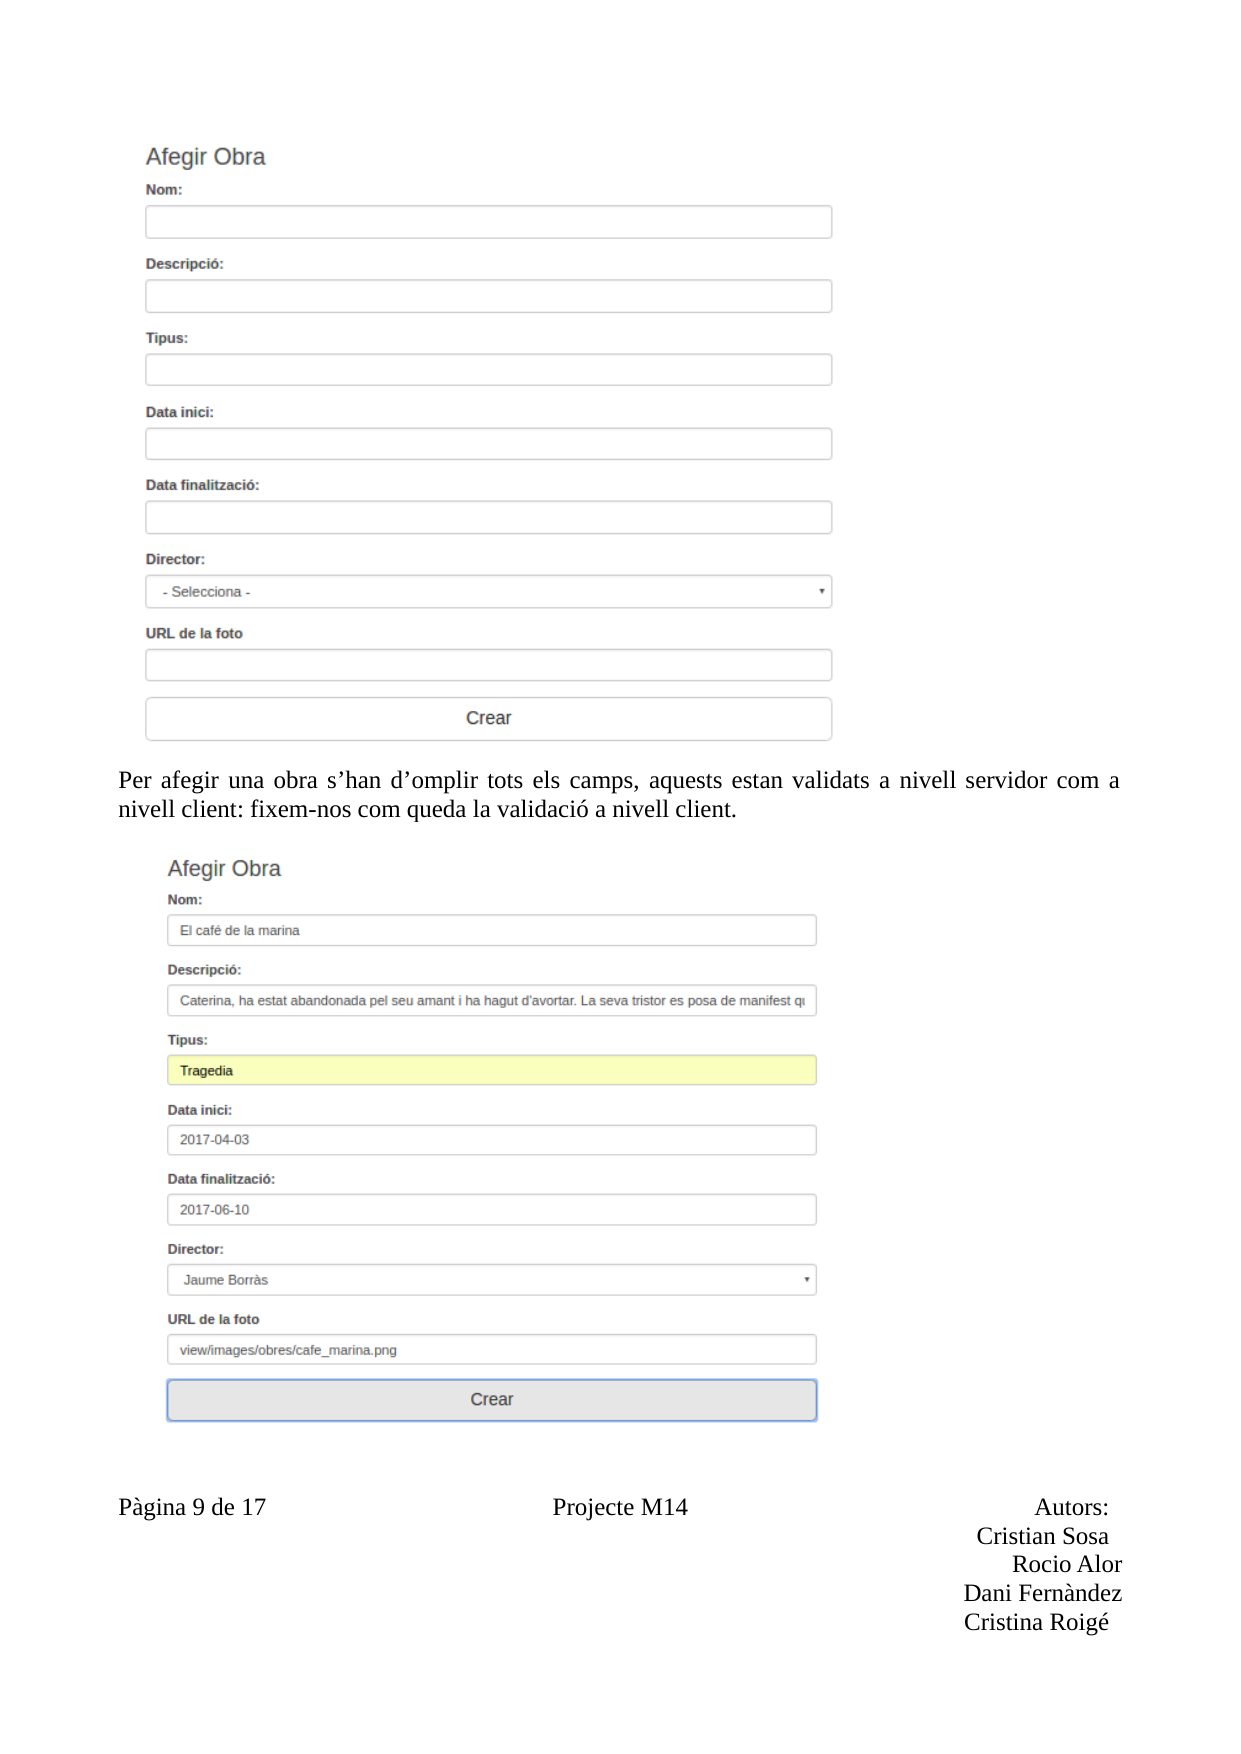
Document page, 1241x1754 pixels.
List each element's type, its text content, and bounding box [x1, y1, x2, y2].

text Per afegir una obra s’han d’omplir tots els camps, aquests estan validats a nivell servidor com a nivell client: fixem-nos com queda la validació a nivell client. [118, 765, 1122, 823]
picture [118, 822, 886, 1462]
picture [118, 118, 886, 766]
